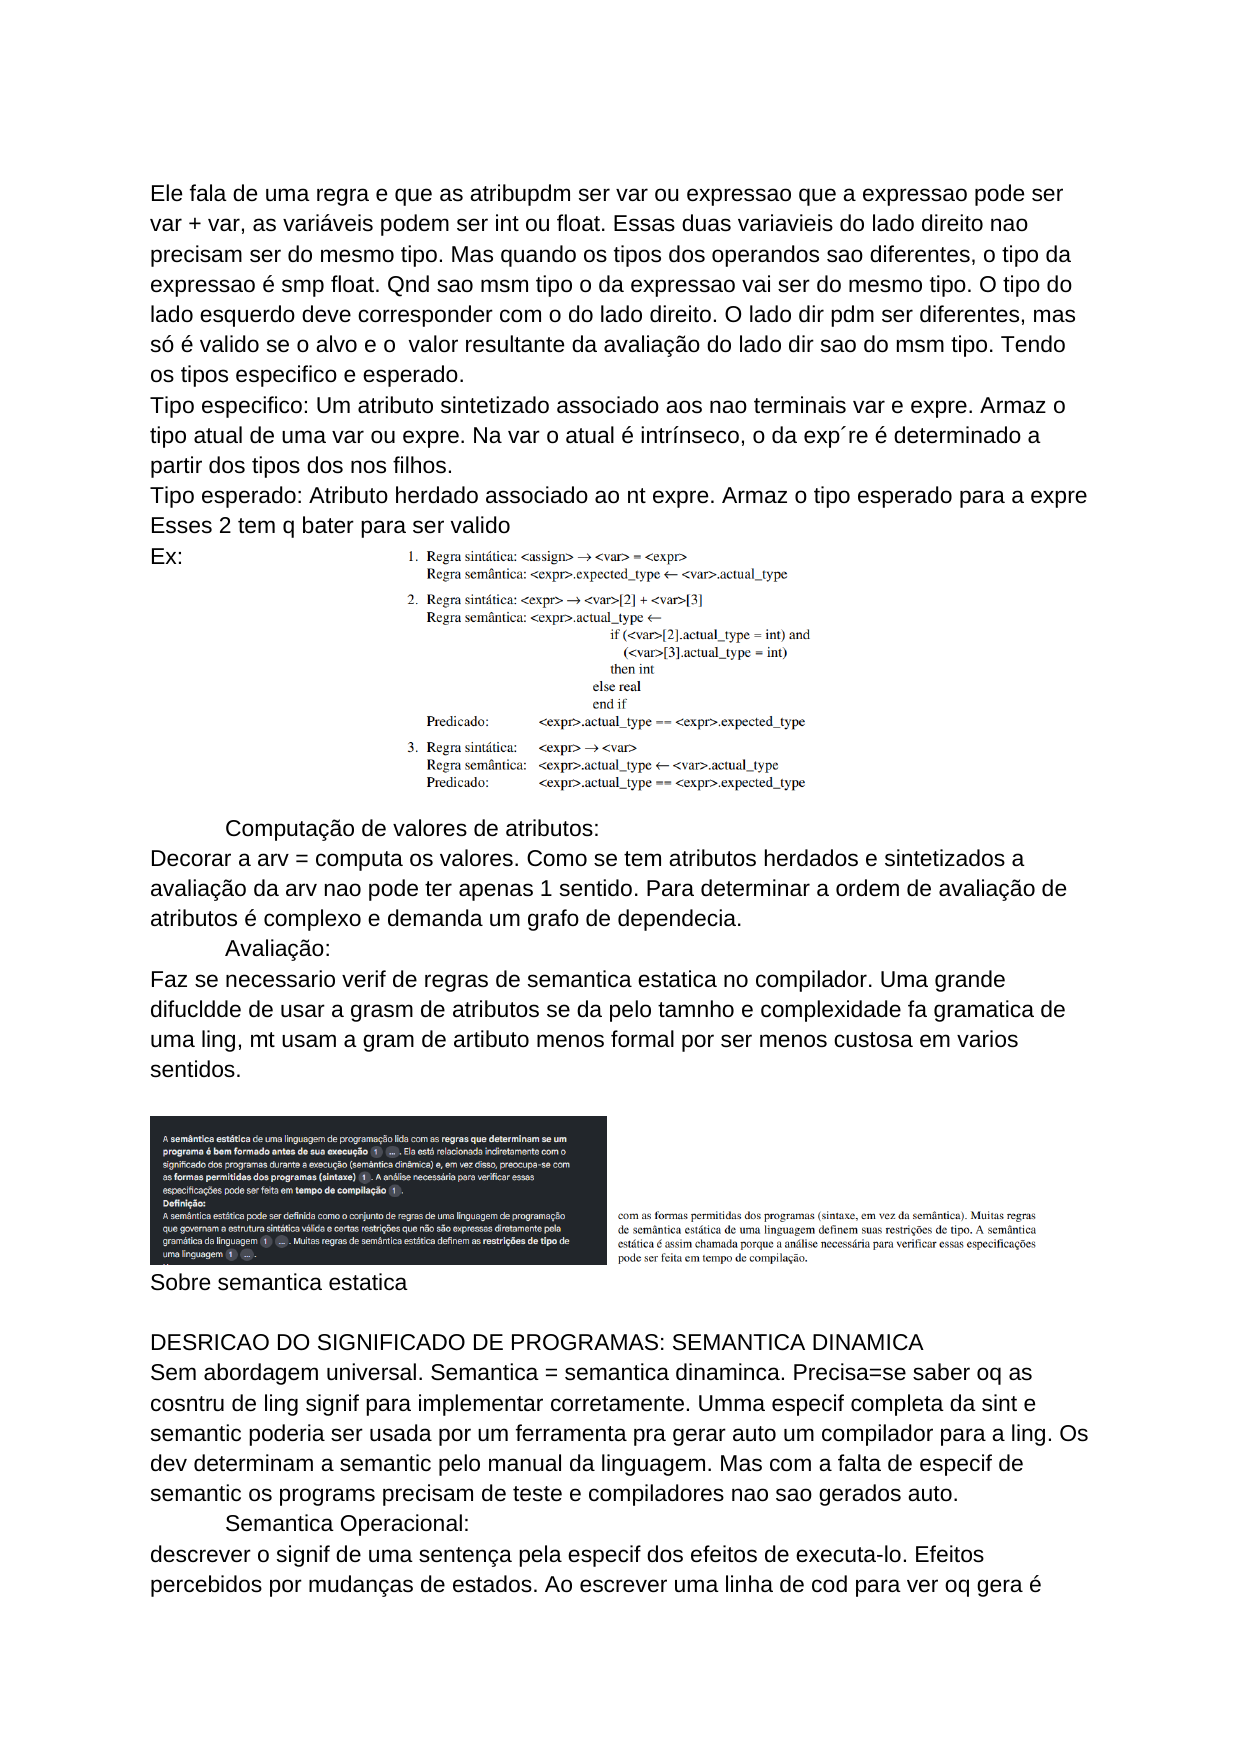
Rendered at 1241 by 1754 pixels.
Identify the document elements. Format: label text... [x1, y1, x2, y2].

text Esses 2 tem q bater para ser valido [150, 512, 1090, 539]
text Ex: [150, 543, 1090, 569]
text Computação de valores de atributos: [150, 814, 1090, 841]
text Ele fala de uma regra e que as atribupdm ser var ou expressao que a expressao pode ser var + var, as variáveis podem ser int ou float. Essas duas variavieis do lado direito nao precisam ser do mesmo tipo. Mas quando os tipos dos operandos sao diferentes, o tipo da expressao é smp float. Qnd sao msm tipo o da expressao vai ser do mesmo tipo. O tipo do lado esquerdo deve corresponder com o do lado direito. O lado dir pdm ser diferentes, mas só é valido se o alvo e o valor resultante da avaliação do lado dir sao do msm tipo. Tendo os tipos especifico e esperado. [150, 180, 1090, 388]
text descrever o signif de uma sentença pela especif dos efeitos de executa-lo. Efeitos percebidos por mudanças de estados. Ao escrever uma linha de cod para ver oq gera é [150, 1541, 1090, 1597]
picture [395, 548, 869, 797]
text Sem abordagem universal. Semantica = semantica dinaminca. Precisa=se saber oq as cosntru de ling signif para implementar corretamente. Umma especif completa da sint e semantic poderia ser usada por um ferramenta pra gerar auto um compilador para a ling. Os dev determinam a semantic pelo manual da linguagem. Mas com a falta de especif de semantic os programs precisam de teste e compiladores nao sao gerados auto. [150, 1359, 1090, 1506]
text Tipo esperado: Atributo herdado associado ao nt expre. Armaz o tipo esperado para a expre [150, 482, 1090, 509]
text Sobre semantica estatica [150, 1269, 1090, 1295]
text Semantica Operacional: [150, 1510, 1090, 1537]
text Tipo especifico: Um atributo sintetizado associado aos nao terminais var e expre. Armaz o tipo atual de uma var ou expre. Na var o atual é intrínseco, o da exp´re é determinado a partir dos tipos dos nos filhos. [150, 392, 1090, 478]
text Faz se necessario verif de regras de semantica estatica no compilador. Uma grande difucldde de usar a grasm de atributos se da pelo tamnho e complexidade fa gramatica de uma ling, mt usam a gram de artibuto menos formal por ser menos custosa em varios sentidos. [150, 966, 1090, 1083]
text Decorar a arv = computa os valores. Como se tem atributos herdados e sintetizados a avaliação da arv nao pode ter apenas 1 sentido. Para determinar a ordem de avaliação de atributos é complexo e demanda um grafo de dependecia. [150, 845, 1090, 932]
text Avaliação: [150, 935, 1090, 962]
picture [150, 1116, 1041, 1265]
text DESRICAO DO SIGNIFICADO DE PROGRAMAS: SEMANTICA DINAMICA [150, 1329, 1090, 1355]
